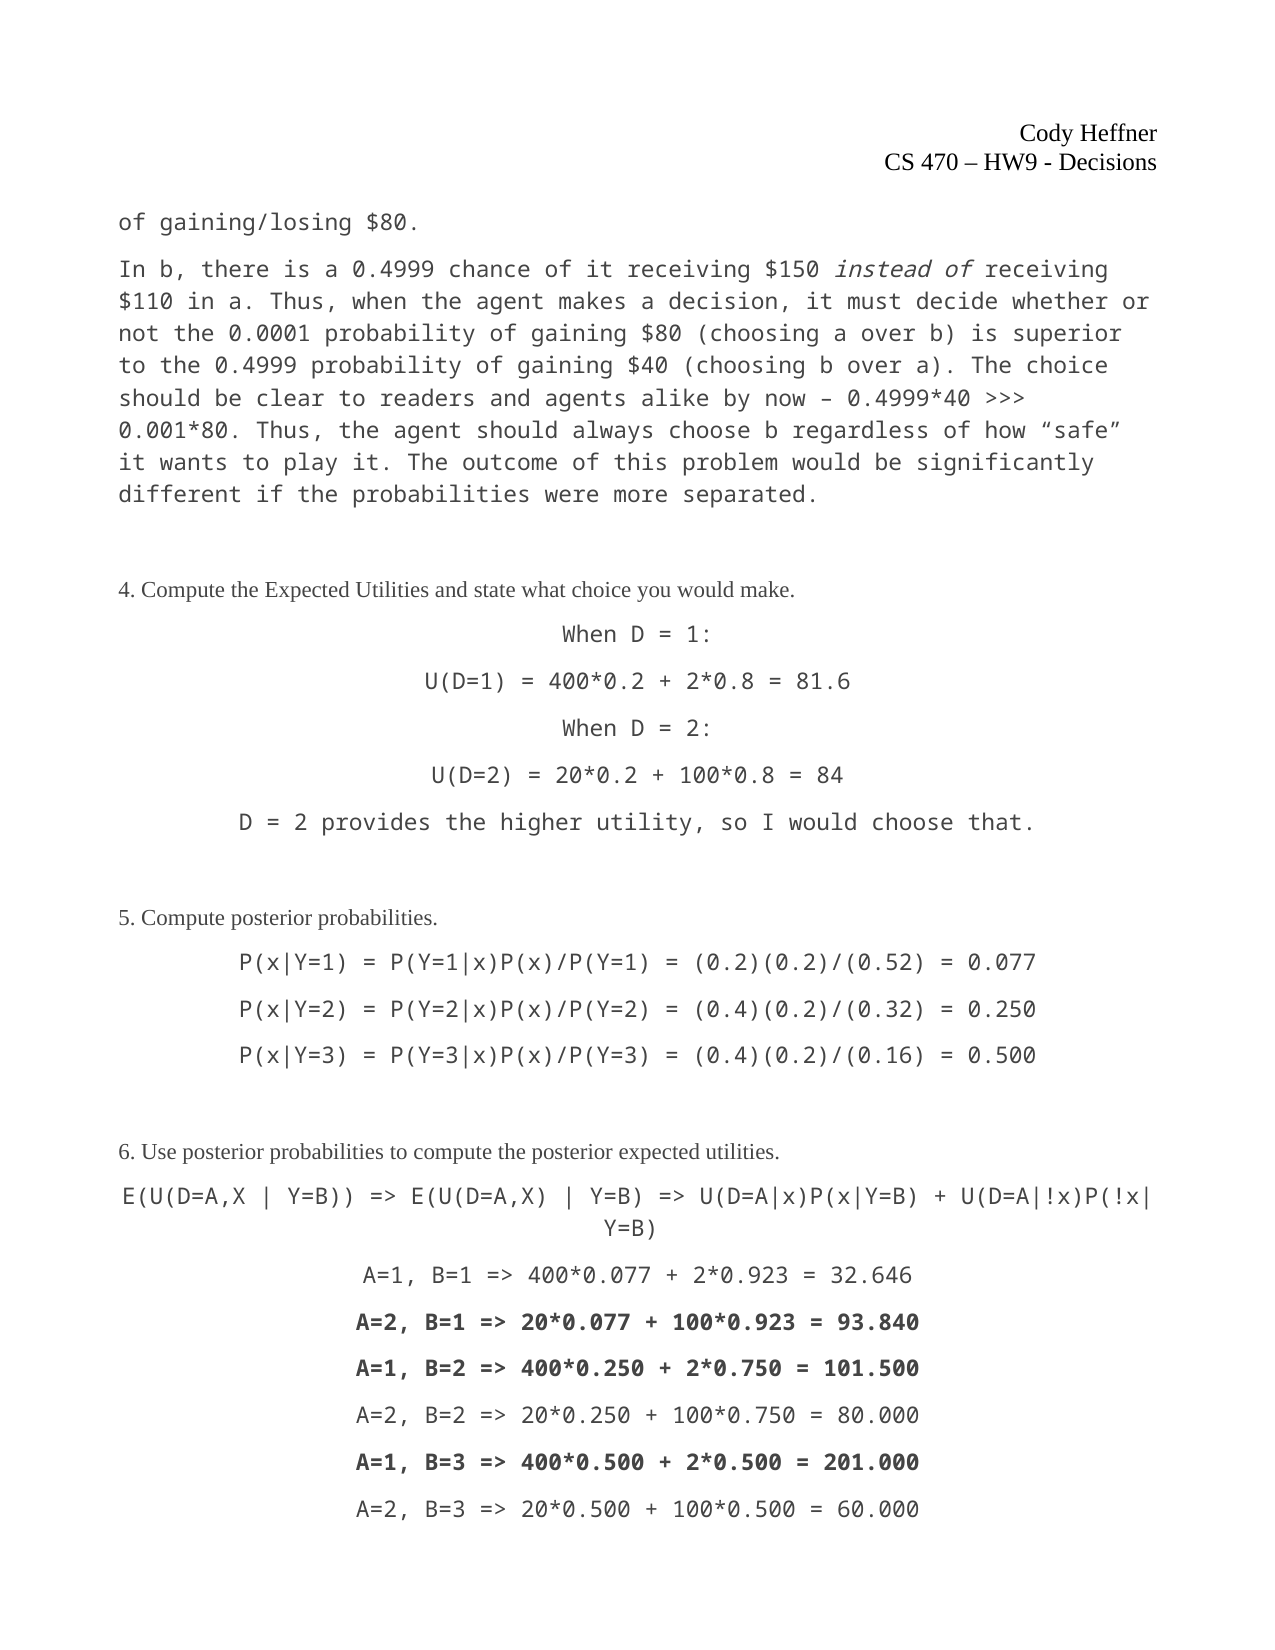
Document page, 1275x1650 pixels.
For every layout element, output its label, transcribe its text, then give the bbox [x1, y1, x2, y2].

text E(U(D=A,X | Y=B)) => E(U(D=A,X) | Y=B) => U(D=A|x)P(x|Y=B) + U(D=A|!x)P(!x|Y=B) [118, 1179, 1157, 1243]
text D = 2 provides the higher utility, so I would choose that. [118, 804, 1157, 837]
text 5. Compute posterior probabilities. [118, 898, 1157, 930]
text When D = 1: [118, 617, 1157, 650]
text P(x|Y=3) = P(Y=3|x)P(x)/P(Y=3) = (0.4)(0.2)/(0.16) = 0.500 [118, 1038, 1157, 1071]
text A=2, B=3 => 20*0.500 + 100*0.500 = 60.000 [118, 1492, 1157, 1524]
text U(D=2) = 20*0.2 + 100*0.8 = 84 [118, 758, 1157, 790]
text A=2, B=1 => 20*0.077 + 100*0.923 = 93.840 [118, 1304, 1157, 1337]
text A=2, B=2 => 20*0.250 + 100*0.750 = 80.000 [118, 1398, 1157, 1430]
text of gaining/losing $80. [118, 205, 1157, 237]
text U(D=1) = 400*0.2 + 2*0.8 = 81.6 [118, 664, 1157, 696]
text When D = 2: [118, 711, 1157, 743]
text 4. Compute the Expected Utilities and state what choice you would make. [118, 571, 1157, 603]
text A=1, B=3 => 400*0.500 + 2*0.500 = 201.000 [118, 1445, 1157, 1477]
text 6. Use posterior probabilities to compute the posterior expected utilities. [118, 1132, 1157, 1164]
text In b, there is a 0.4999 chance of it receiving $150 instead of receiving $110 in a. Thus, when the agent makes a decision, it must decide whether or not the 0.0001 probability of gaining $80 (choosing a over b) is superior to the 0.4999 probability of gaining $40 (choosing b over a). The choice should be clear to readers and agents alike by now – 0.4999*40 >>> 0.001*80. Thus, the agent should always choose b regardless of how “safe” it wants to play it. The outcome of this problem would be significantly different if the probabilities were more separated. [118, 252, 1157, 509]
text P(x|Y=1) = P(Y=1|x)P(x)/P(Y=1) = (0.2)(0.2)/(0.52) = 0.077 [118, 945, 1157, 977]
text A=1, B=2 => 400*0.250 + 2*0.750 = 101.500 [118, 1351, 1157, 1383]
text P(x|Y=2) = P(Y=2|x)P(x)/P(Y=2) = (0.4)(0.2)/(0.32) = 0.250 [118, 992, 1157, 1024]
text A=1, B=1 => 400*0.077 + 2*0.923 = 32.646 [118, 1258, 1157, 1290]
